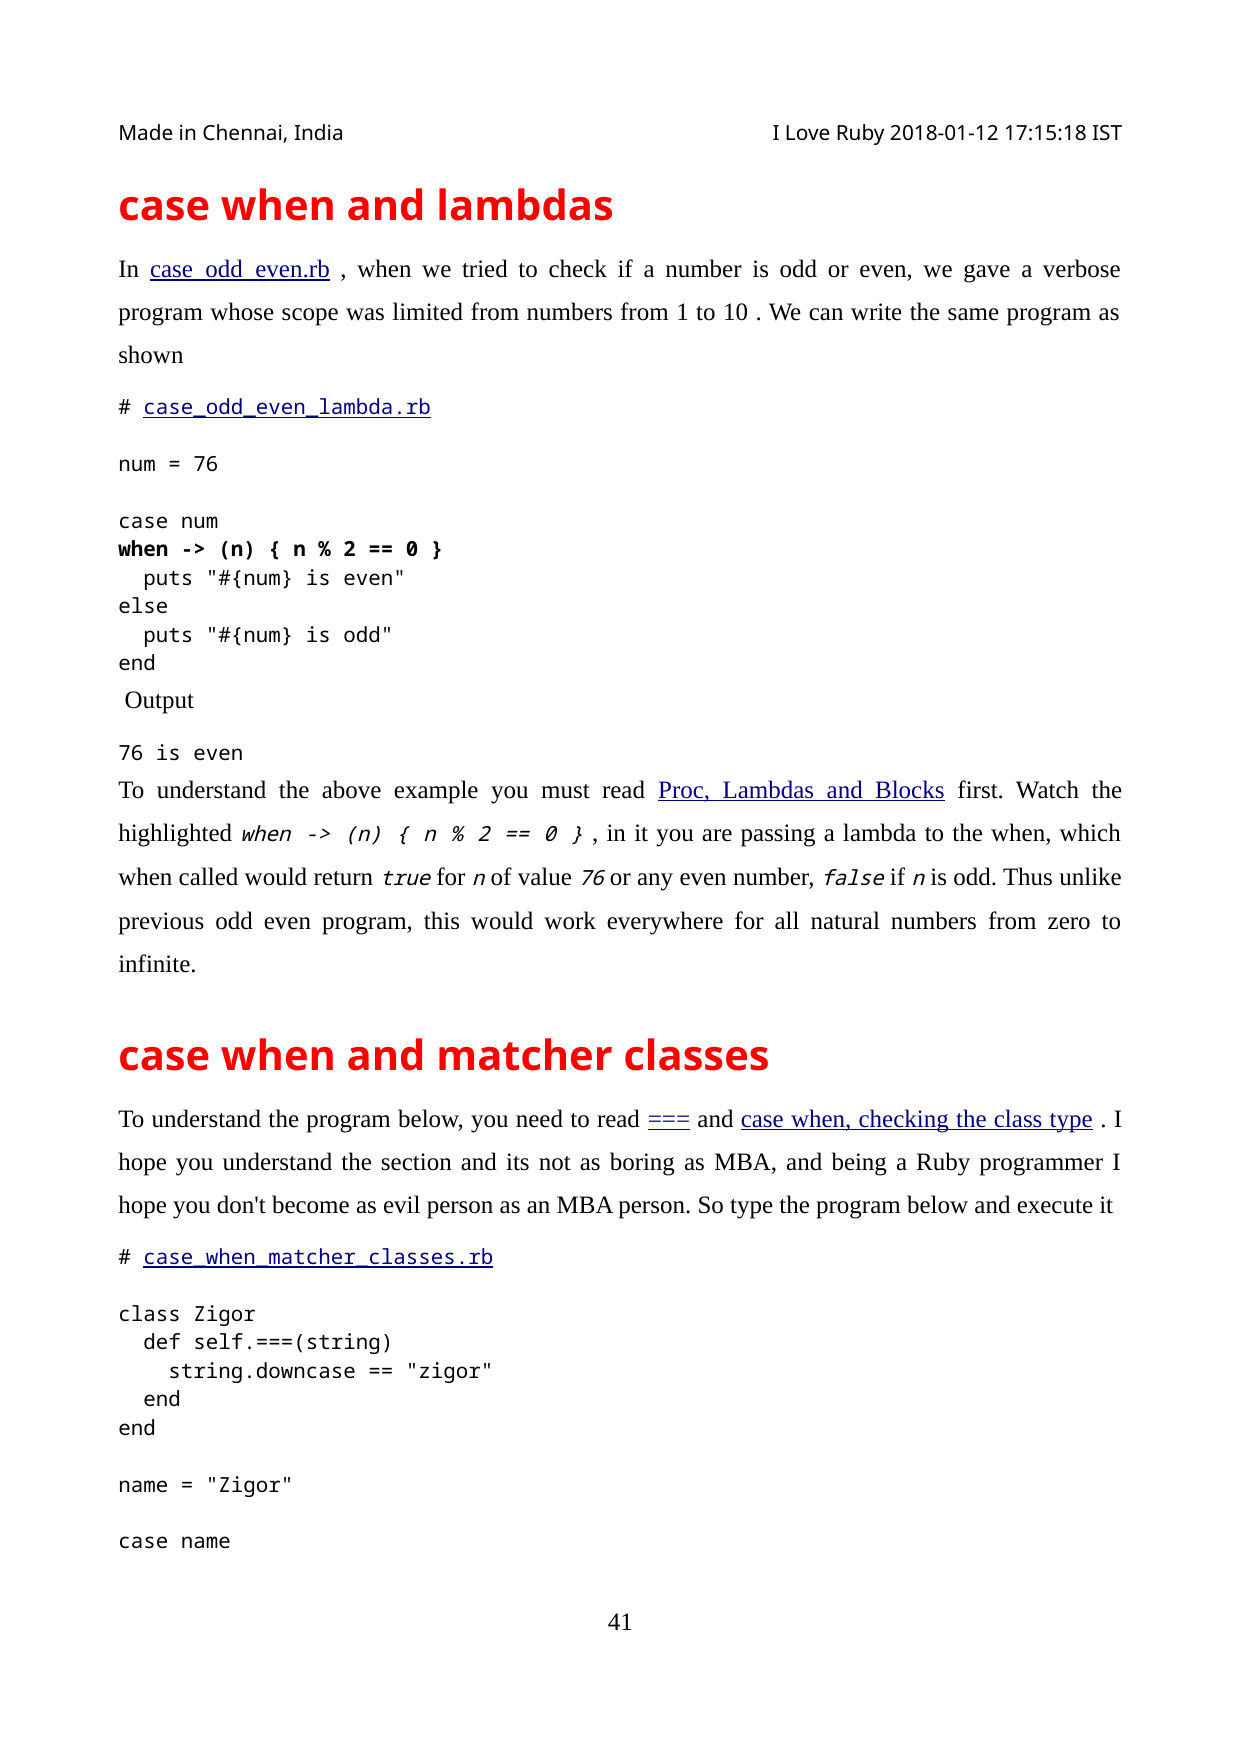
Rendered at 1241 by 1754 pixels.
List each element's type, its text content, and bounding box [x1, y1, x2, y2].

text puts "#{num} is even" [118, 563, 1122, 591]
text when -> (n) { n % 2 == 0 } [118, 534, 1122, 563]
text num = 76 [118, 449, 1122, 478]
text # case_when_matcher_classes.rb [118, 1242, 1122, 1271]
text else [118, 591, 1122, 620]
text puts "#{num} is odd" [118, 620, 1122, 648]
text def self.===(string) [118, 1327, 1122, 1356]
text case name [118, 1527, 1122, 1555]
text class Zigor [118, 1299, 1122, 1327]
text end [118, 1384, 1122, 1413]
text To understand the program below, you need to read === and case when, checking the class type . I hope you understand the section and its not as boring as MBA, and being a Ruby programmer I hope you don't become as evil person as an MBA person. So type the program below and execute it [118, 1104, 1122, 1219]
text Output [118, 686, 1122, 714]
text To understand the above example you must read Proc, Lambdas and Blocks first. Watch the highlighted when -> (n) { n % 2 == 0 } , in it you are passing a lambda to the when, which when called would return true for n of value 76 or any even number, false if n is odd. Thus unlike previous odd even program, this would work everywhere for all natural numbers from zero to infinite. [118, 775, 1122, 978]
text end [118, 1413, 1122, 1441]
text case num [118, 506, 1122, 534]
subtitle case when and matcher classes [118, 1026, 1122, 1083]
text end [118, 648, 1122, 677]
text 76 is even [118, 738, 1122, 766]
text name = "Zigor" [118, 1470, 1122, 1498]
text In case_odd_even.rb , when we tried to check if a number is odd or even, we gave a verbose program whose scope was limited from numbers from 1 to 10 . We can write the same program as shown [118, 254, 1122, 369]
text # case_odd_even_lambda.rb [118, 392, 1122, 421]
text string.downcase == "zigor" [118, 1356, 1122, 1384]
subtitle case when and lambdas [118, 176, 1122, 233]
